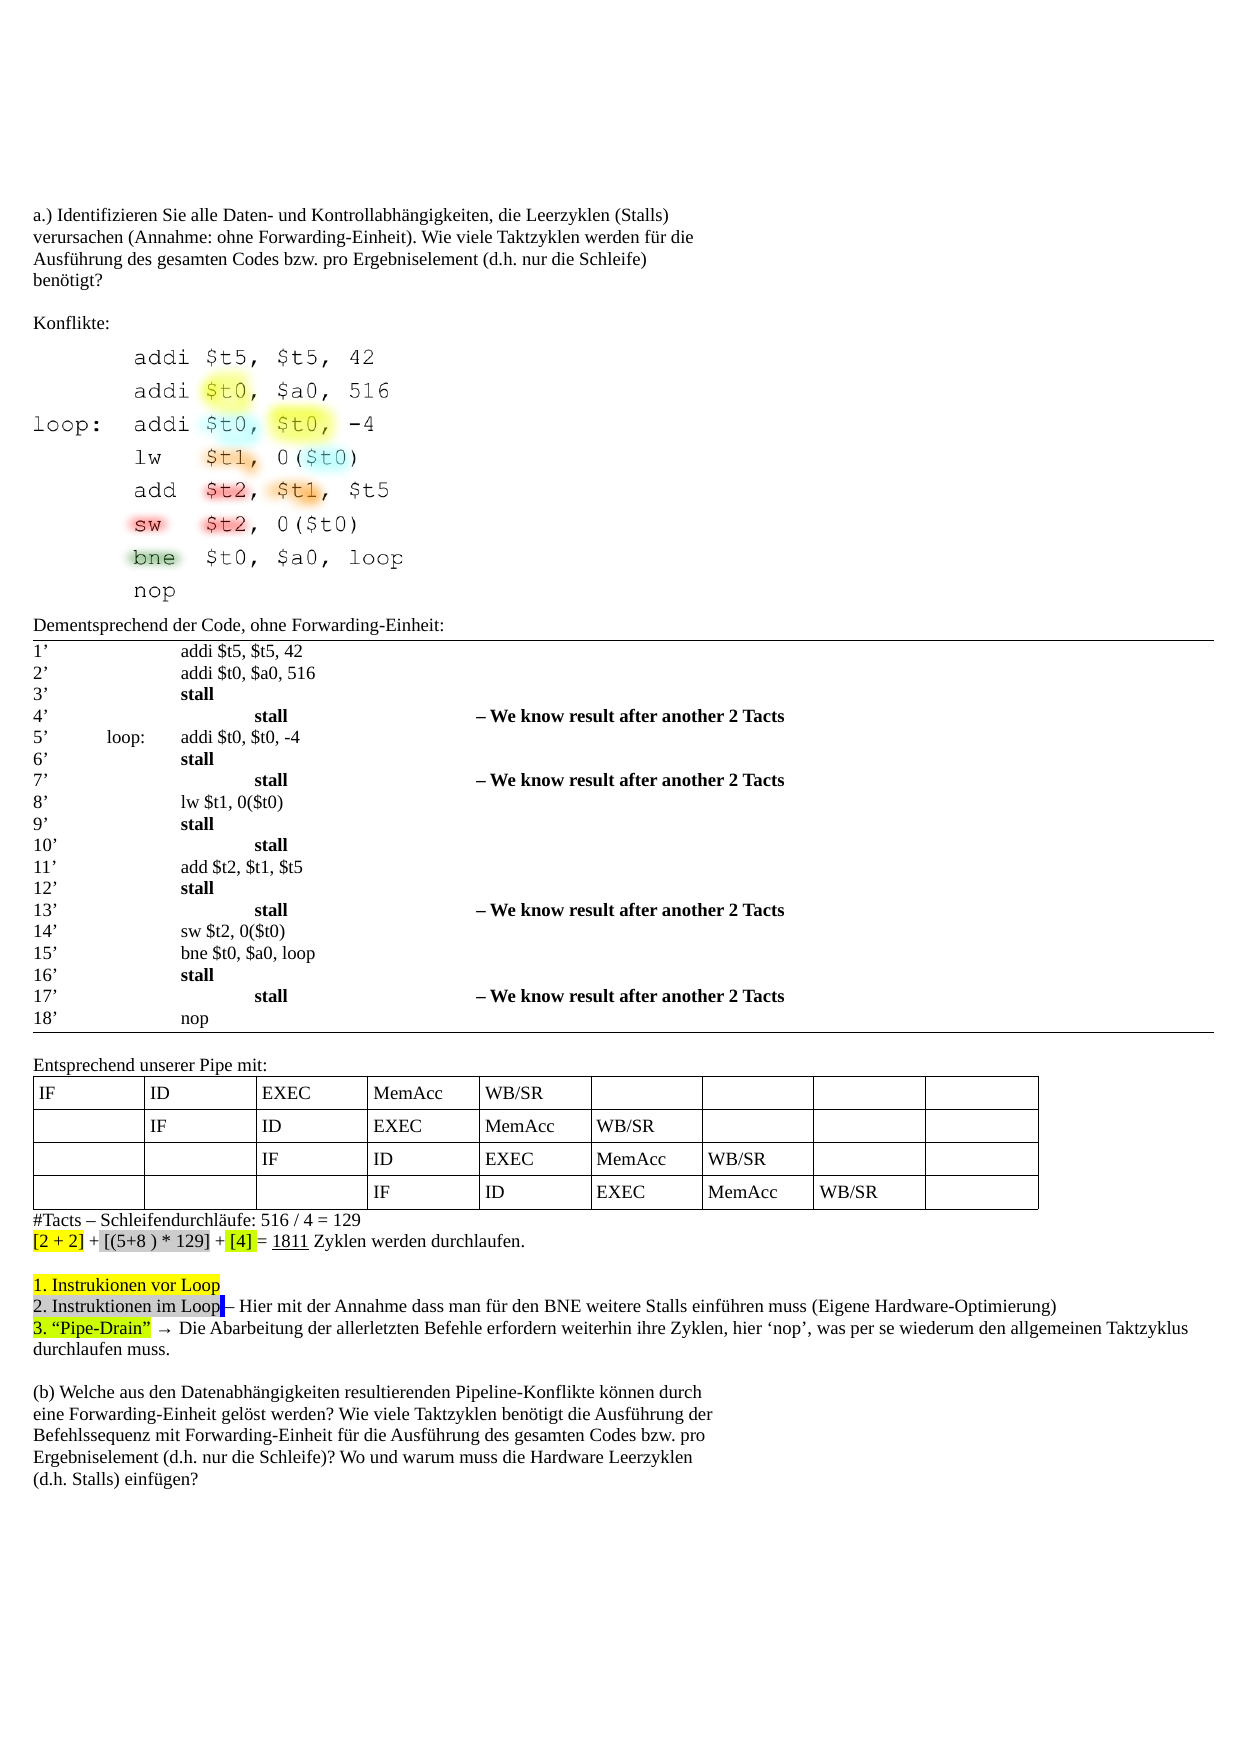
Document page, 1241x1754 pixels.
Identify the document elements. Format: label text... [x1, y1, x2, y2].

text eine Forwarding-Einheit gelöst werden? Wie viele Taktzyklen benötigt die Ausführung der [33, 1403, 1214, 1424]
table_cell [257, 1176, 367, 1208]
text (d.h. Stalls) einfügen? [33, 1467, 1214, 1489]
table_cell WB/SR [814, 1176, 925, 1208]
table_cell EXEC [592, 1176, 702, 1208]
text 2’ addi $t0, $a0, 516 [33, 662, 1214, 683]
text 16’ stall [33, 963, 1214, 985]
table_cell MemAcc [480, 1110, 591, 1142]
table_cell WB/SR [703, 1143, 813, 1175]
text Konflikte: [33, 312, 1214, 334]
text 18’ nop [33, 1007, 1214, 1032]
table_cell [926, 1143, 1038, 1175]
text verursachen (Annahme: ohne Forwarding-Einheit). Wie viele Taktzyklen werden für die [33, 226, 1214, 247]
table_cell [34, 1143, 144, 1175]
text Entsprechend unserer Pipe mit: [33, 1054, 1214, 1076]
table_header [703, 1077, 813, 1109]
text #Tacts – Schleifendurchläufe: 516 / 4 = 129 [33, 1209, 1214, 1230]
table_cell IF [257, 1143, 367, 1175]
text benötigt? [33, 269, 1214, 291]
text 8’ lw $t1, 0($t0) [33, 791, 1214, 812]
text a.) Identifizieren Sie alle Daten- und Kontrollabhängigkeiten, die Leerzyklen (Stalls) [33, 204, 1214, 226]
table_cell [814, 1110, 925, 1142]
table_cell [145, 1143, 256, 1175]
text 6’ stall [33, 748, 1214, 769]
table_cell MemAcc [592, 1143, 702, 1175]
text 4’ stall – We know result after another 2 Tacts [33, 705, 1214, 726]
table_header ID [145, 1077, 256, 1109]
text 11’ add $t2, $t1, $t5 [33, 856, 1214, 877]
table_cell [926, 1110, 1038, 1142]
text 5’ loop: addi $t0, $t0, -4 [33, 726, 1214, 748]
table_cell [34, 1176, 144, 1208]
table_header WB/SR [480, 1077, 591, 1109]
picture [32, 341, 403, 614]
table_cell [703, 1110, 813, 1142]
table_header EXEC [257, 1077, 367, 1109]
table_header MemAcc [368, 1077, 479, 1109]
table_cell [34, 1110, 144, 1142]
table_header IF [34, 1077, 144, 1109]
table_cell ID [368, 1143, 479, 1175]
text 9’ stall [33, 812, 1214, 834]
text 1’ addi $t5, $t5, 42 [33, 641, 1214, 662]
table_header [926, 1077, 1038, 1109]
text 17’ stall – We know result after another 2 Tacts [33, 985, 1214, 1007]
text 2. Instruktionen im Loop – Hier mit der Annahme dass man für den BNE weitere Stalls einführen muss (Eigene Hardware-Optimierung) [33, 1295, 1214, 1317]
table_cell ID [257, 1110, 367, 1142]
text 12’ stall [33, 877, 1214, 899]
table_cell WB/SR [592, 1110, 702, 1142]
text 1. Instrukionen vor Loop [33, 1273, 1214, 1295]
text 3. “Pipe-Drain” → Die Abarbeitung der allerletzten Befehle erfordern weiterhin ihre Zyklen, hier ‘nop’, was per se wiederum den allgemeinen Taktzyklus durchlaufen muss. [33, 1317, 1214, 1360]
text [2 + 2] + [(5+8 ) * 129] + [4] = 1811 Zyklen werden durchlaufen. [33, 1230, 1214, 1252]
text 14’ sw $t2, 0($t0) [33, 920, 1214, 942]
text Dementsprechend der Code, ohne Forwarding-Einheit: [33, 614, 1214, 640]
table_header [592, 1077, 702, 1109]
table_cell EXEC [368, 1110, 479, 1142]
text (b) Welche aus den Datenabhängigkeiten resultierenden Pipeline-Konflikte können durch [33, 1381, 1214, 1403]
table_cell [926, 1176, 1038, 1208]
text 3’ stall [33, 683, 1214, 705]
text 15’ bne $t0, $a0, loop [33, 942, 1214, 963]
table_cell [814, 1143, 925, 1175]
text 7’ stall – We know result after another 2 Tacts [33, 769, 1214, 791]
table_cell [145, 1176, 256, 1208]
table_cell ID [480, 1176, 591, 1208]
text Befehlssequenz mit Forwarding-Einheit für die Ausführung des gesamten Codes bzw. pro [33, 1424, 1214, 1446]
table_cell MemAcc [703, 1176, 813, 1208]
table_cell IF [145, 1110, 256, 1142]
text 10’ stall [33, 834, 1214, 856]
table_header [814, 1077, 925, 1109]
text Ausführung des gesamten Codes bzw. pro Ergebniselement (d.h. nur die Schleife) [33, 247, 1214, 269]
text 13’ stall – We know result after another 2 Tacts [33, 899, 1214, 920]
text Ergebniselement (d.h. nur die Schleife)? Wo und warum muss die Hardware Leerzyklen [33, 1446, 1214, 1467]
table_cell EXEC [480, 1143, 591, 1175]
table_cell IF [368, 1176, 479, 1208]
